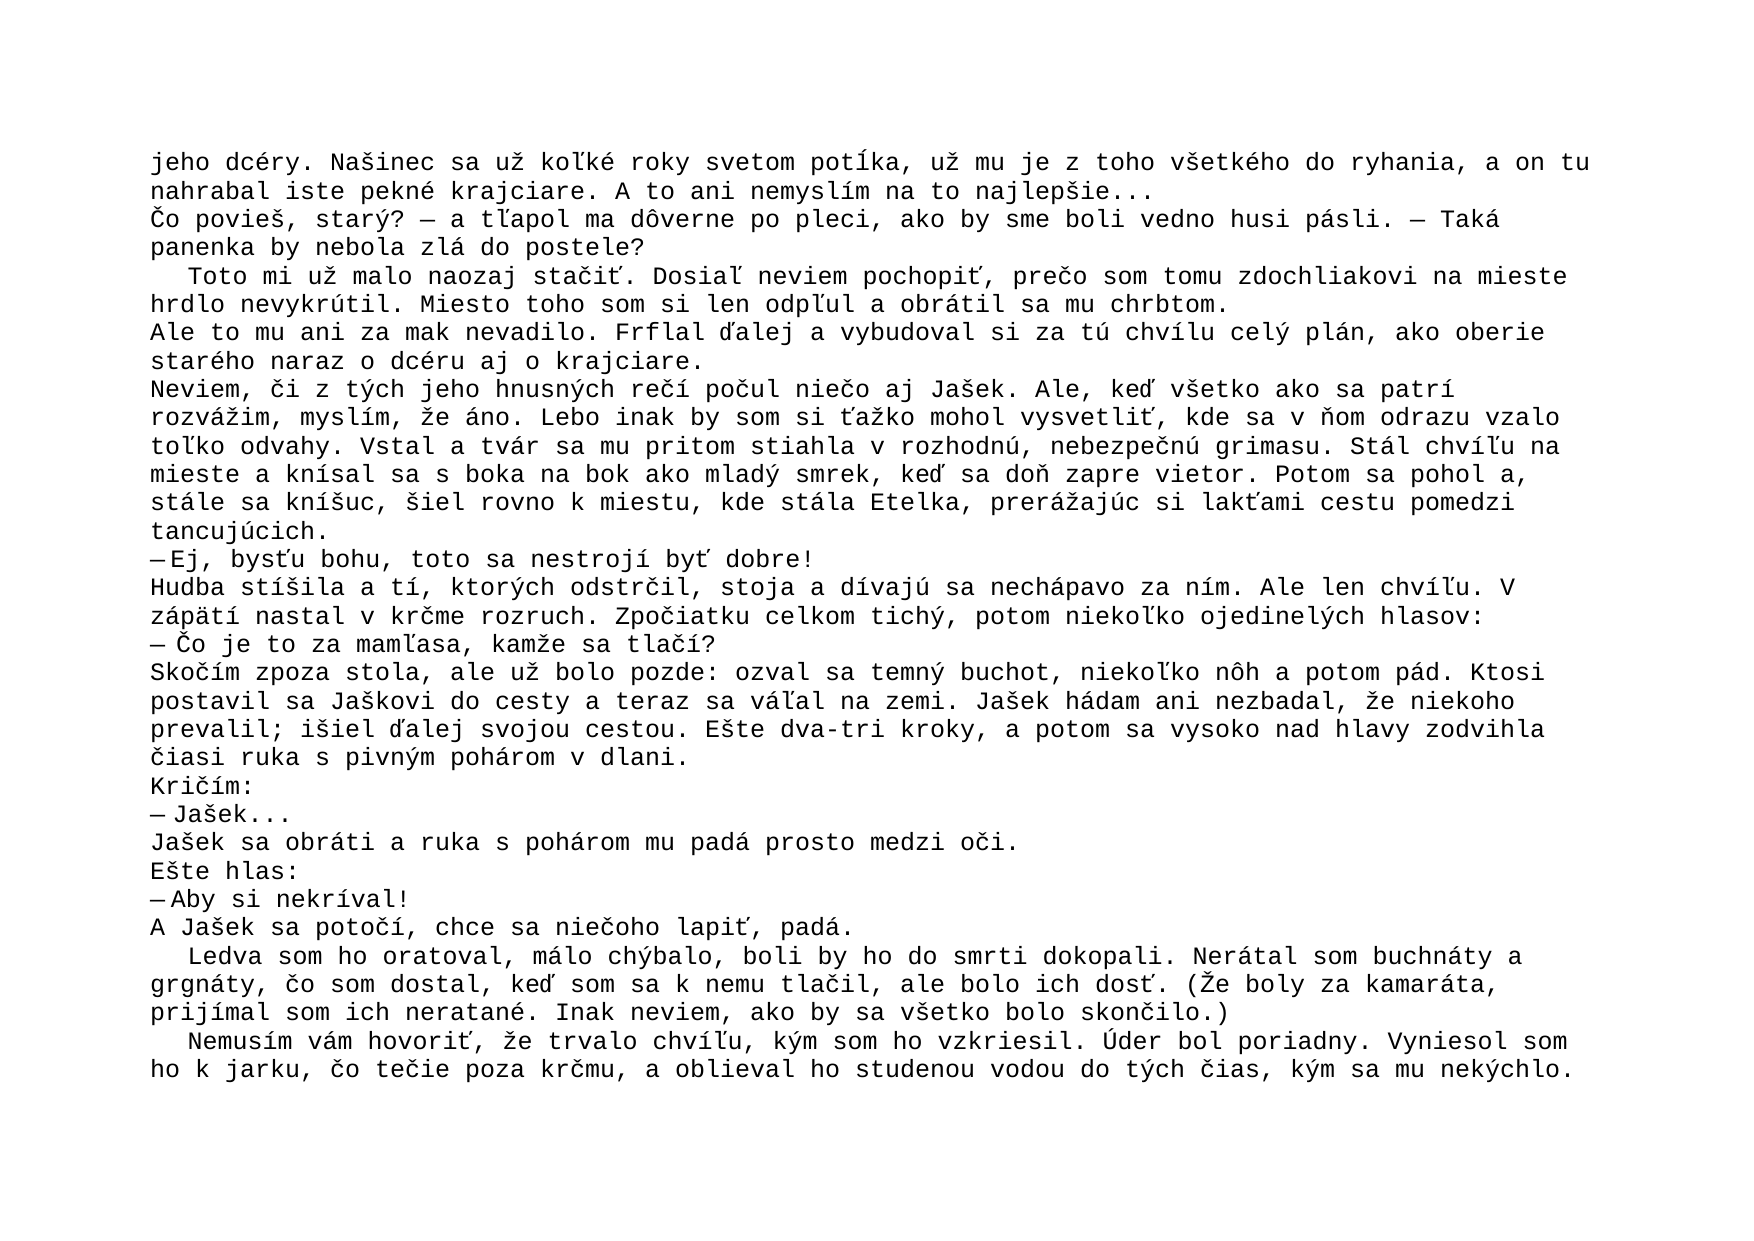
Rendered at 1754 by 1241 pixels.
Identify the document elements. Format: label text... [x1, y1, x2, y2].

text Kričím: [150, 773, 1603, 802]
text Čo povieš, starý? — a tľapol ma dôverne po pleci, ako by sme boli vedno husi pásli. — Taká panenka by nebola zlá do postele? [150, 207, 1603, 263]
text Hudba stíšila a tí, ktorých odstrčil, stoja a dívajú sa nechápavo za ním. Ale len chvíľu. V zápätí nastal v krčme rozruch. Zpočiatku celkom tichý, potom niekoľko ojedinelých hlasov: [150, 575, 1603, 632]
text Ešte hlas: [150, 858, 1603, 887]
text — Čo je to za mamľasa, kamže sa tlačí? [150, 632, 1603, 660]
text Nemusím vám hovoriť, že trvalo chvíľu, kým som ho vzkriesil. Úder bol poriadny. Vyniesol som ho k jarku, čo tečie poza krčmu, a oblieval ho studenou vodou do tých čias, kým sa mu nekýchlo. [150, 1028, 1603, 1085]
text Skočím zpoza stola, ale už bolo pozde: ozval sa temný buchot, niekoľko nôh a potom pád. Ktosi postavil sa Jaškovi do cesty a teraz sa váľal na zemi. Jašek hádam ani nezbadal, že niekoho prevalil; išiel ďalej svojou cestou. Ešte dva-tri kroky, a potom sa vysoko nad hlavy zodvihla čiasi ruka s pivným pohárom v dlani. [150, 660, 1603, 773]
text Neviem, či z tých jeho hnusných rečí počul niečo aj Jašek. Ale, keď všetko ako sa patrí rozvážim, myslím, že áno. Lebo inak by som si ťažko mohol vysvetliť, kde sa v ňom odrazu vzalo toľko odvahy. Vstal a tvár sa mu pritom stiahla v rozhodnú, nebezpečnú grimasu. Stál chvíľu na mieste a knísal sa s boka na bok ako mladý smrek, keď sa doň zapre vietor. Potom sa pohol a, stále sa kníšuc, šiel rovno k miestu, kde stála Etelka, prerážajúc si lakťami cestu pomedzi tancujúcich. [150, 377, 1603, 547]
text — Ej, bysťu bohu, toto sa nestrojí byť dobre! [150, 547, 1603, 575]
text Toto mi už malo naozaj stačiť. Dosiaľ neviem pochopiť, prečo som tomu zdochliakovi na mieste hrdlo nevykrútil. Miesto toho som si len odpľul a obrátil sa mu chrbtom. [150, 263, 1603, 320]
text A Jašek sa potočí, chce sa niečoho lapiť, padá. [150, 915, 1603, 943]
text — Jašek... [150, 802, 1603, 830]
text Ledva som ho oratoval, málo chýbalo, boli by ho do smrti dokopali. Nerátal som buchnáty a grgnáty, čo som dostal, keď som sa k nemu tlačil, ale bolo ich dosť. (Že boly za kamaráta, prijímal som ich neratané. Inak neviem, ako by sa všetko bolo skončilo.) [150, 943, 1603, 1028]
text jeho dcéry. Našinec sa už koľké roky svetom potĺka, už mu je z toho všetkého do ryhania, a on tu nahrabal iste pekné krajciare. A to ani nemyslím na to najlepšie... [150, 150, 1603, 207]
text Jašek sa obráti a ruka s pohárom mu padá prosto medzi oči. [150, 830, 1603, 858]
text — Aby si nekríval! [150, 887, 1603, 915]
text Ale to mu ani za mak nevadilo. Frflal ďalej a vybudoval si za tú chvílu celý plán, ako oberie starého naraz o dcéru aj o krajciare. [150, 320, 1603, 377]
